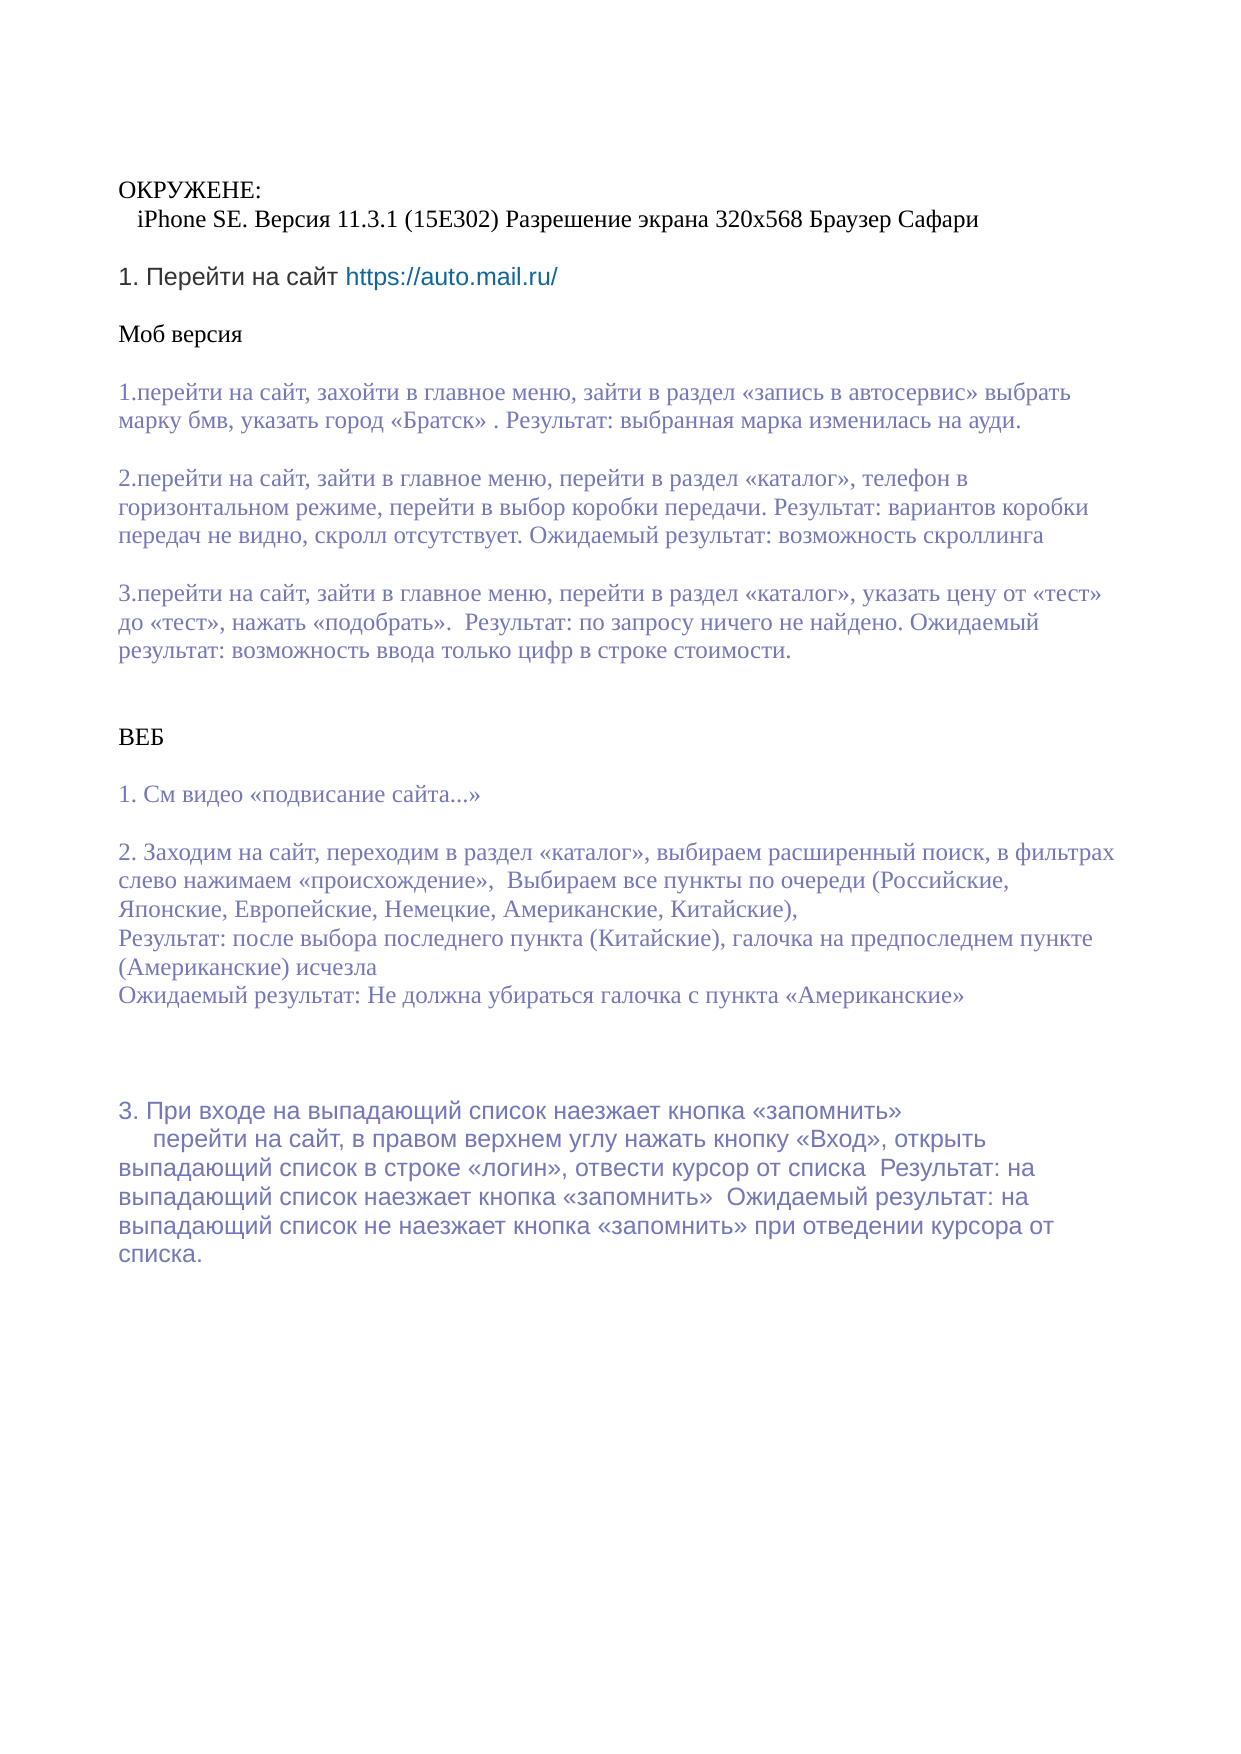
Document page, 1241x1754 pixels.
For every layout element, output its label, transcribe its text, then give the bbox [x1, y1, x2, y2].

text ОКРУЖЕНЕ: [118, 176, 1122, 204]
text 3. При входе на выпадающий список наезжает кнопка «запомнить» [118, 1096, 1122, 1124]
text 2.перейти на сайт, зайти в главное меню, перейти в раздел «каталог», телефон в горизонтальном режиме, перейти в выбор коробки передачи. Результат: вариантов коробки передач не видно, скролл отсутствует. Ожидаемый результат: возможность скроллинга [118, 463, 1122, 549]
text iPhone SE. Версия 11.3.1 (15Е302) Разрешение экрана 320х568 Браузер Сафари [118, 204, 1122, 233]
text 2. Заходим на сайт, переходим в раздел «каталог», выбираем расширенный поиск, в фильтрах слево нажимаем «происхождение», Выбираем все пункты по очереди (Российские, Японские, Европейские, Немецкие, Американские, Китайские), [118, 837, 1122, 923]
text 1. Перейти на сайт https://auto.mail.ru/ [118, 262, 1122, 291]
text 1.перейти на сайт, захойти в главное меню, зайти в раздел «запись в автосервис» выбрать марку бмв, указать город «Братск» . Результат: выбранная марка изменилась на ауди. [118, 377, 1122, 434]
text 1. См видео «подвисание сайта...» [118, 779, 1122, 808]
text Ожидаемый результат: Не должна убираться галочка с пункта «Американские» [118, 981, 1122, 1009]
text ВЕБ [118, 722, 1122, 751]
text 3.перейти на сайт, зайти в главное меню, перейти в раздел «каталог», указать цену от «тест» до «тест», нажать «подобрать». Результат: по запросу ничего не найдено. Ожидаемый результат: возможность ввода только цифр в строке стоимости. [118, 578, 1122, 664]
text Результат: после выбора последнего пункта (Китайские), галочка на предпоследнем пункте (Американские) исчезла [118, 923, 1122, 981]
text перейти на сайт, в правом верхнем углу нажать кнопку «Вход», открыть выпадающий список в строке «логин», отвести курсор от списка Результат: на выпадающий список наезжает кнопка «запомнить» Ожидаемый результат: на выпадающий список не наезжает кнопка «запомнить» при отведении курсора от списка. [118, 1124, 1122, 1268]
text Моб версия [118, 319, 1122, 348]
